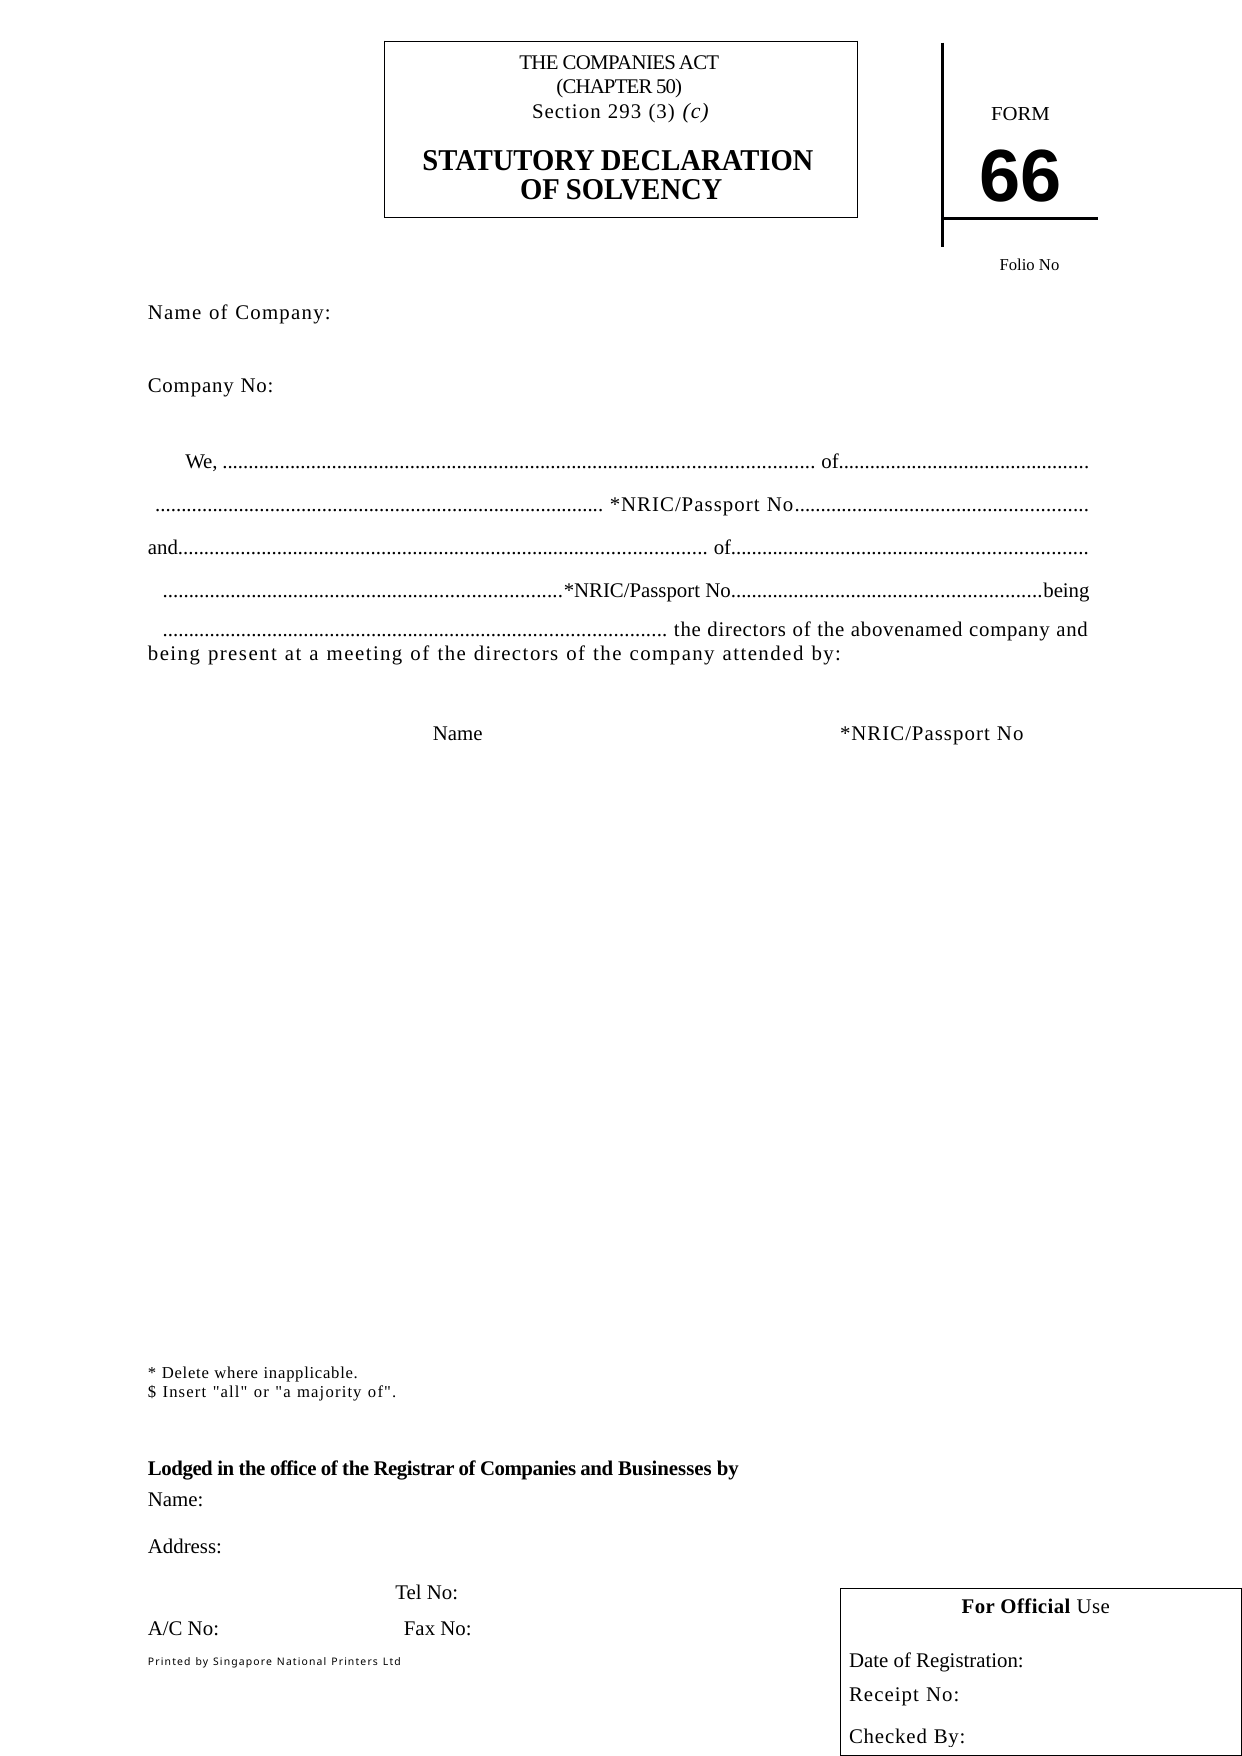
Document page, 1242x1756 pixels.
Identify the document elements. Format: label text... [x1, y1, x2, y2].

text the directors of the abovenamed company and [163, 617, 1104, 641]
text Printed by Singapore National Printers Ltd [148, 1654, 840, 1669]
text Tel No: [395, 1580, 1104, 1604]
text [841, 1589, 1241, 1755]
text Name: [148, 1487, 1104, 1511]
table_cell [858, 217, 941, 247]
text Company No: [148, 373, 1104, 397]
text A/C No: Fax No: [148, 1615, 840, 1639]
table_cell FORM 66 [944, 43, 1098, 217]
text *NRIC/Passport No [155, 492, 1104, 516]
text Address: [148, 1533, 1104, 1558]
text Name of Company: [148, 300, 1104, 324]
text Name *NRIC/Passport No [433, 721, 1104, 745]
text Lodged in the office of the Registrar of Companies and Businesses by [148, 1455, 1104, 1479]
text Checked By: [849, 1723, 1232, 1747]
text $ Insert "all" or "a majority of". [148, 1382, 1104, 1401]
table_cell [385, 218, 858, 247]
text For Official Use [961, 1597, 1232, 1617]
text and of [148, 535, 1104, 559]
text *NRIC/Passport No being [163, 578, 1104, 602]
text being present at a meeting of the directors of the company attended by: [148, 641, 1104, 665]
text We, of [185, 449, 1104, 473]
text Date of Registration: Receipt No: [849, 1640, 1037, 1708]
table_cell [944, 220, 1098, 247]
table_cell [858, 43, 941, 217]
text * Delete where inapplicable. [148, 1363, 1104, 1382]
text Folio No [148, 255, 1059, 274]
table_cell THE COMPANIES ACT (CHAPTER 50) Section 293 (3) (c) STATUTORY DECLARATION OF SOLVENCY [385, 43, 857, 217]
